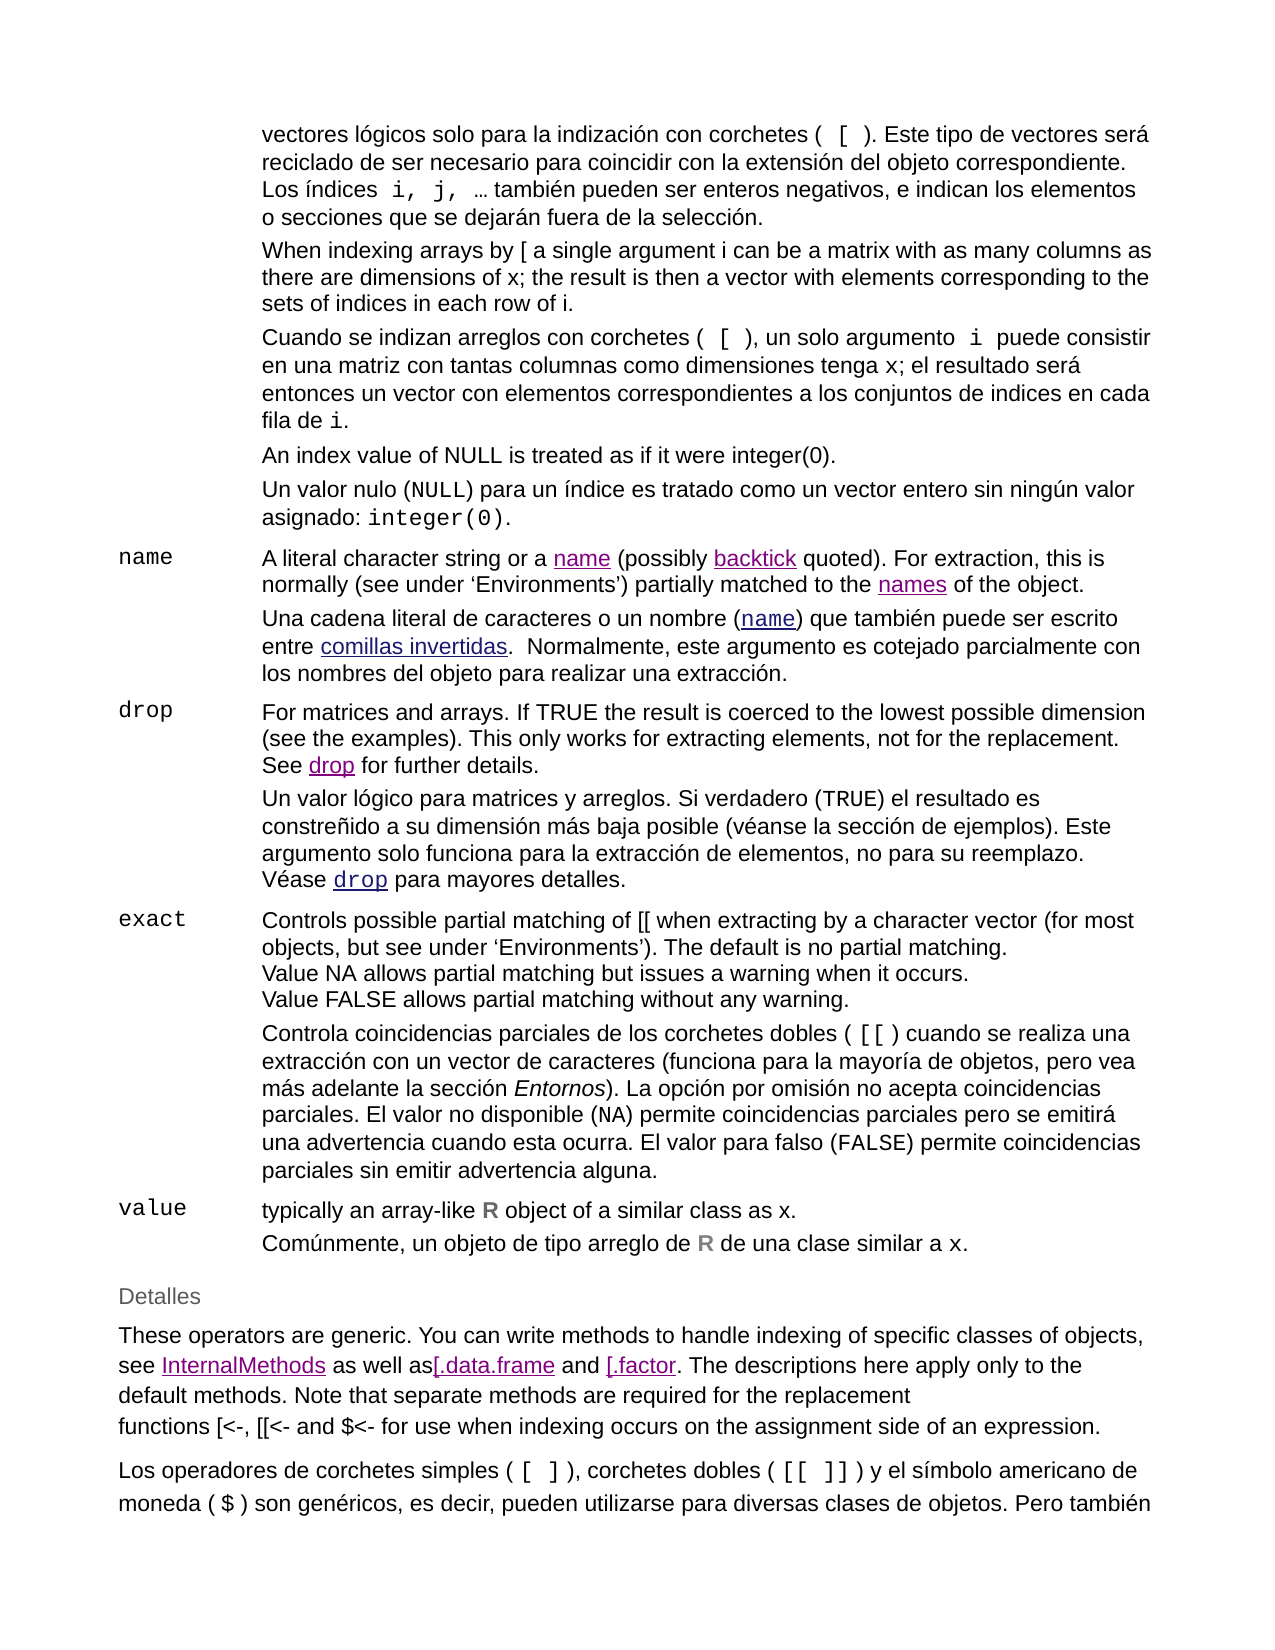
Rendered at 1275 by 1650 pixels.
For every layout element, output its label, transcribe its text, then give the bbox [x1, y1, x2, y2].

text Los operadores de corchetes simples ( [ ] ), corchetes dobles ( [[ ]] ) y el símbolo americano de moneda ( $ ) son genéricos, es decir, pueden utilizarse para diversas clases de objetos. Pero también [118, 1457, 1157, 1516]
table_cell vectores lógicos solo para la indización con corchetes ( [ ). Este tipo de vectores será reciclado de ser necesario para coincidir con la extensión del objeto correspondiente. Los índices i, j, … también pueden ser enteros negativos, e indican los elementos o secciones que se dejarán fuera de la selección. When indexing arrays by [ a single argument i can be a matrix with as many columns as there are dimensions of x; the result is then a vector with elements corresponding to the sets of indices in each row of i. Cuando se indizan arreglos con corchetes ( [ ), un solo argumento i puede consistir en una matriz con tantas columnas como dimensiones tenga x; el resultado será entonces un vector con elementos correspondientes a los conjuntos de indices en cada fila de i. An index value of NULL is treated as if it were integer(0). Un valor nulo (NULL) para un índice es tratado como un vector entero sin ningún valor asignado: integer(0). [259, 118, 1157, 542]
table_cell [118, 118, 259, 542]
table_cell typically an array-like R object of a similar class as x. Comúnmente, un objeto de tipo arreglo de R de una clase similar a x. [259, 1194, 1157, 1268]
table_cell value [118, 1194, 259, 1268]
table_cell For matrices and arrays. If TRUE the result is coerced to the lowest possible dimension (see the examples). This only works for extracting elements, not for the replacement. See drop for further details. Un valor lógico para matrices y arreglos. Si verdadero (TRUE) el resultado es constreñido a su dimensión más baja posible (véanse la sección de ejemplos). Este argumento solo funciona para la extracción de elementos, no para su reemplazo. Véase drop para mayores detalles. [259, 696, 1157, 904]
table_cell exact [118, 904, 259, 1194]
table_cell drop [118, 696, 259, 904]
table_cell Controls possible partial matching of [[ when extracting by a character vector (for most objects, but see under ‘Environments’). The default is no partial matching. Value NA allows partial matching but issues a warning when it occurs. Value FALSE allows partial matching without any warning. Controla coincidencias parciales de los corchetes dobles ( [[ ) cuando se realiza una extracción con un vector de caracteres (funciona para la mayoría de objetos, pero vea más adelante la sección Entornos). La opción por omisión no acepta coincidencias parciales. El valor no disponible (NA) permite coincidencias parciales pero se emitirá una advertencia cuando esta ocurra. El valor para falso (FALSE) permite coincidencias parciales sin emitir advertencia alguna. [259, 904, 1157, 1194]
text These operators are generic. You can write methods to handle indexing of specific classes of objects, see InternalMethods as well as[.data.frame and [.factor. The descriptions here apply only to the default methods. Note that separate methods are required for the replacement functions [<-, [[<- and $<- for use when indexing occurs on the assignment side of an expression. [118, 1322, 1157, 1439]
subtitle Detalles [118, 1283, 1157, 1309]
table_cell A literal character string or a name (possibly backtick quoted). For extraction, this is normally (see under ‘Environments’) partially matched to the names of the object. Una cadena literal de caracteres o un nombre (name) que también puede ser escrito entre comillas invertidas. Normalmente, este argumento es cotejado parcialmente con los nombres del objeto para realizar una extracción. [259, 542, 1157, 696]
table_cell name [118, 542, 259, 696]
